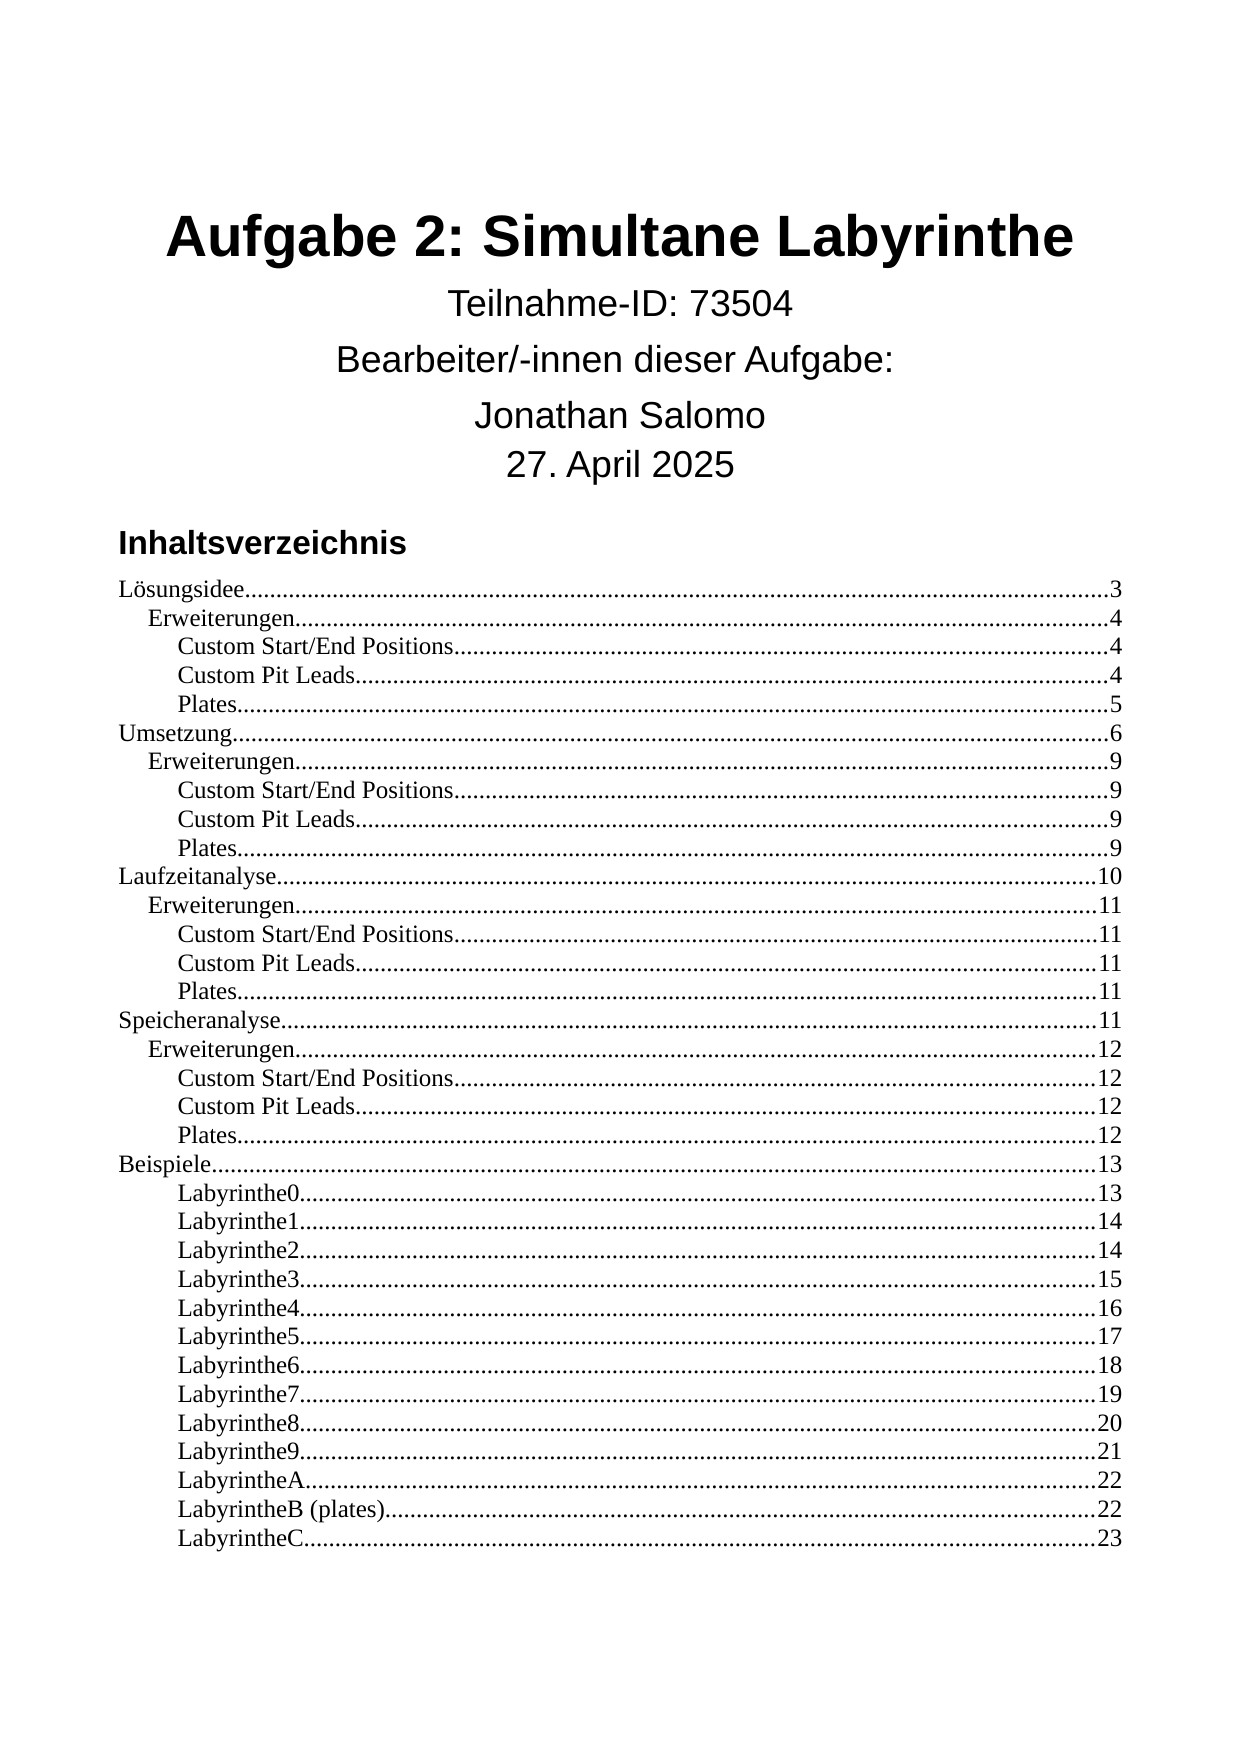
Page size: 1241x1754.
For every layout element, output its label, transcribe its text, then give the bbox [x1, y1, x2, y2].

text Labyrinthe5 17 [177, 1321, 1122, 1350]
text Jonathan Salomo [118, 393, 1122, 436]
text Erweiterungen 11 [148, 890, 1122, 919]
text Umsetzung 6 [118, 718, 1122, 746]
text Erweiterungen 4 [148, 603, 1122, 631]
text Plates 9 [177, 833, 1122, 861]
text Labyrinthe3 15 [177, 1264, 1122, 1293]
title Aufgabe 2: Simultane Labyrinthe [118, 202, 1122, 269]
text Erweiterungen 9 [148, 746, 1122, 775]
text LabyrintheA 22 [177, 1465, 1122, 1494]
text Labyrinthe1 14 [177, 1206, 1122, 1235]
subtitle Bearbeiter/-innen dieser Aufgabe: [118, 337, 1122, 380]
text Laufzeitanalyse 10 [118, 861, 1122, 890]
text Speicheranalyse 11 [118, 1005, 1122, 1034]
text Custom Pit Leads 12 [177, 1091, 1122, 1120]
text Labyrinthe0 13 [177, 1178, 1122, 1206]
text Erweiterungen 12 [148, 1034, 1122, 1063]
subtitle 27. April 2025 [118, 442, 1122, 485]
text Labyrinthe8 20 [177, 1408, 1122, 1436]
text Labyrinthe9 21 [177, 1436, 1122, 1465]
text LabyrintheB (plates) 22 [177, 1494, 1122, 1523]
text Teilnahme-ID: 73504 [118, 281, 1122, 324]
text LabyrintheC 23 [177, 1523, 1122, 1551]
text Plates 12 [177, 1120, 1122, 1149]
text Custom Start/End Positions 11 [177, 919, 1122, 948]
text Lösungsidee 3 [118, 574, 1122, 603]
text Labyrinthe4 16 [177, 1293, 1122, 1321]
text Labyrinthe2 14 [177, 1235, 1122, 1264]
text Custom Pit Leads 4 [177, 660, 1122, 689]
text Custom Start/End Positions 4 [177, 631, 1122, 660]
text Custom Start/End Positions 9 [177, 775, 1122, 804]
text Custom Pit Leads 9 [177, 804, 1122, 833]
text Custom Pit Leads 11 [177, 948, 1122, 976]
text Beispiele 13 [118, 1149, 1122, 1178]
subtitle Inhaltsverzeichnis [118, 523, 1122, 561]
text Labyrinthe6 18 [177, 1350, 1122, 1379]
text Plates 11 [177, 976, 1122, 1005]
text Plates 5 [177, 689, 1122, 718]
text Labyrinthe7 19 [177, 1379, 1122, 1408]
text Custom Start/End Positions 12 [177, 1063, 1122, 1091]
